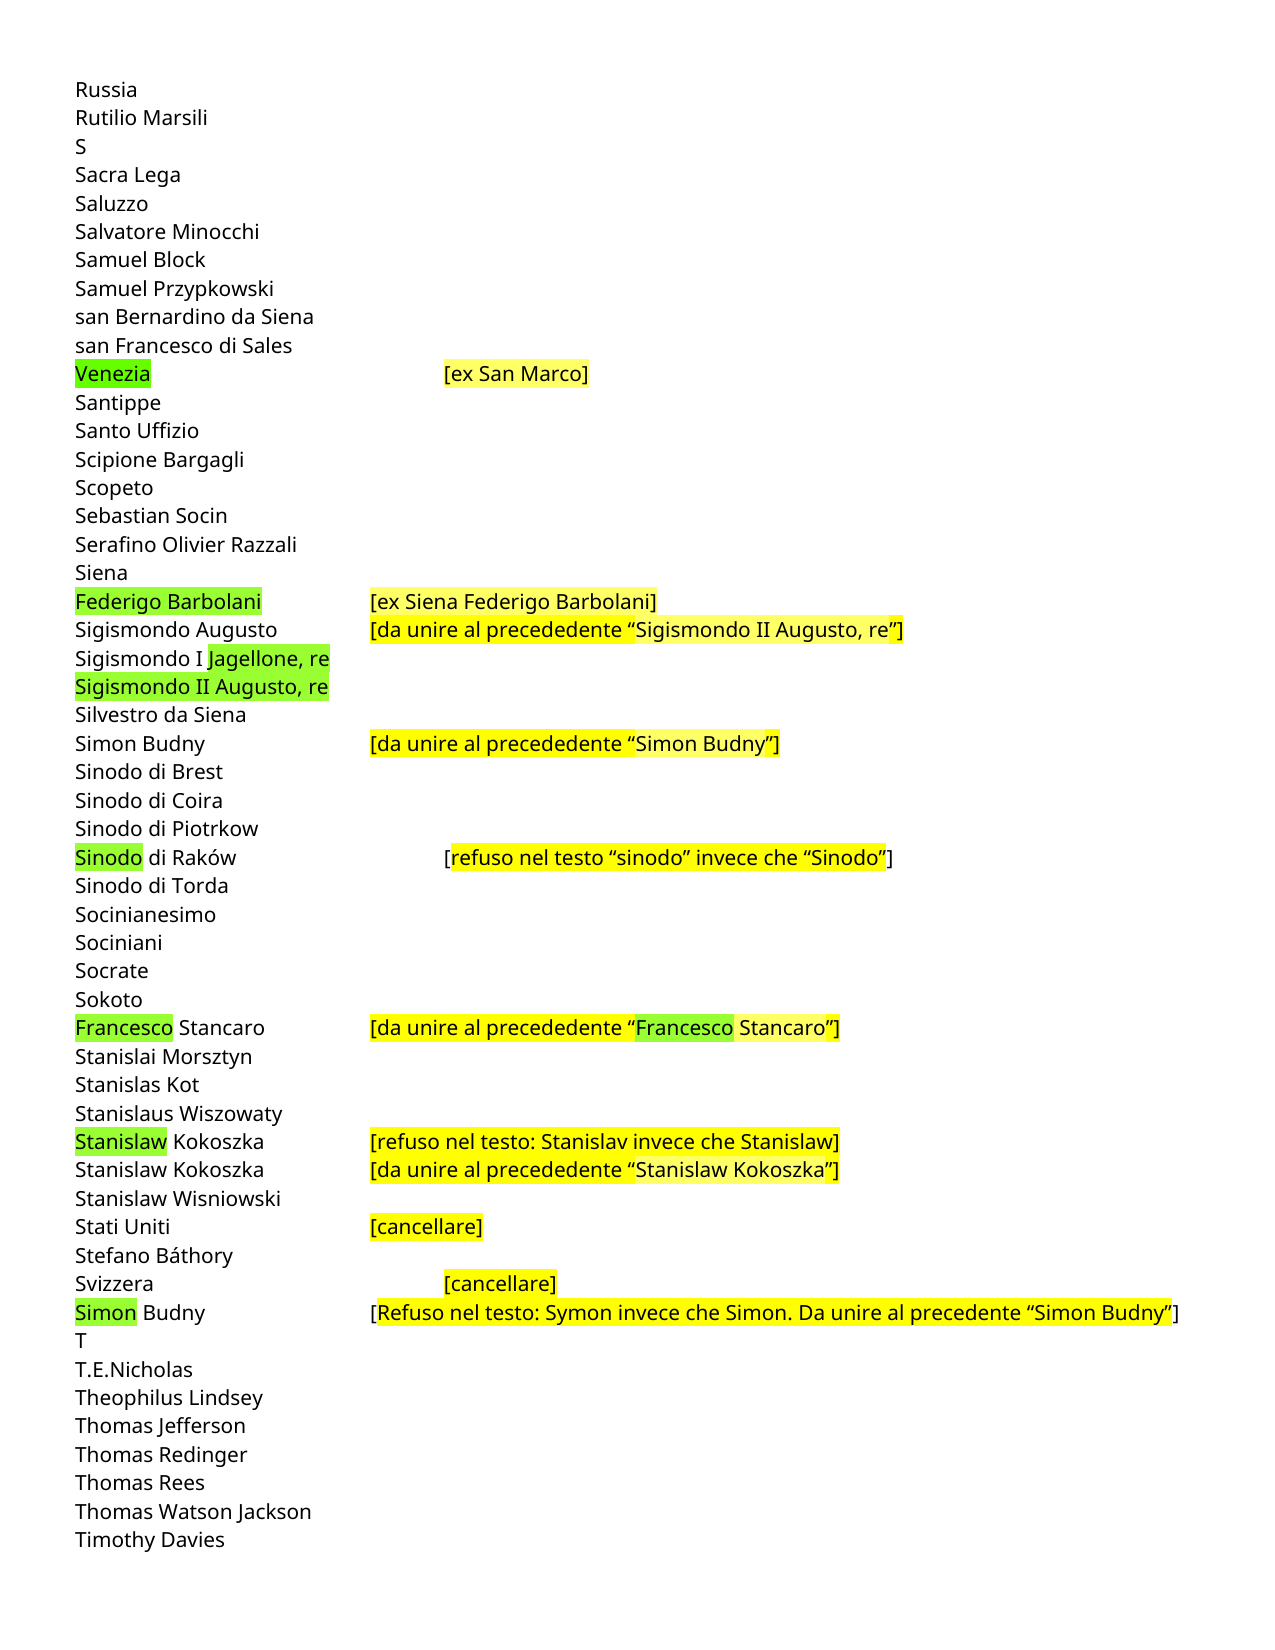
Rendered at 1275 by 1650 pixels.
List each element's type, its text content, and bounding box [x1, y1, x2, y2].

text san Bernardino da Siena [75, 302, 1200, 331]
text Santo Uffizio [75, 416, 1200, 445]
text Theophilus Lindsey [75, 1383, 1200, 1412]
text Sebastian Socin [75, 502, 1200, 530]
text Saluzzo [75, 189, 1200, 217]
text Silvestro da Siena [75, 701, 1200, 729]
text Timothy Davies [75, 1525, 1200, 1554]
text Stanislas Kot [75, 1070, 1200, 1099]
text Socinianesimo [75, 900, 1200, 928]
text Stefano Báthory [75, 1241, 1200, 1269]
text Venezia [ex San Marco] [75, 359, 1200, 388]
text Francesco Stancaro [da unire al precededente “Francesco Stancaro”] [75, 1013, 1200, 1042]
text S [75, 132, 1200, 160]
text Sigismondo I Jagellone, re [75, 644, 1200, 672]
text Simon Budny [da unire al precededente “Simon Budny”] [75, 729, 1200, 757]
text Sociniani [75, 928, 1200, 957]
text Sigismondo II Augusto, re [75, 672, 1200, 701]
text Russia [75, 75, 1200, 103]
text Stanislaw Wisniowski [75, 1184, 1200, 1212]
text T.E.Nicholas [75, 1355, 1200, 1383]
text Stanislaus Wiszowaty [75, 1099, 1200, 1127]
text Stanislaw Kokoszka [da unire al precededente “Stanislaw Kokoszka”] [75, 1156, 1200, 1184]
text Salvatore Minocchi [75, 217, 1200, 246]
text Stanislaw Kokoszka [refuso nel testo: Stanislav invece che Stanislaw] [75, 1127, 1200, 1156]
text Sigismondo Augusto [da unire al precededente “Sigismondo II Augusto, re”] [75, 615, 1200, 644]
text Simon Budny [Refuso nel testo: Symon invece che Simon. Da unire al precedente “Simon Budny”] [75, 1298, 1200, 1326]
text Serafino Olivier Razzali [75, 530, 1200, 558]
text Samuel Przypkowski [75, 274, 1200, 302]
text Thomas Jefferson [75, 1412, 1200, 1440]
text Samuel Block [75, 246, 1200, 274]
text Sinodo di Brest [75, 757, 1200, 786]
text T [75, 1326, 1200, 1355]
text Sinodo di Torda [75, 871, 1200, 900]
text Scopeto [75, 473, 1200, 502]
text Thomas Redinger [75, 1440, 1200, 1468]
text Rutilio Marsili [75, 103, 1200, 132]
text Stati Uniti [cancellare] [75, 1212, 1200, 1241]
text Federigo Barbolani [ex Siena Federigo Barbolani] [75, 587, 1200, 615]
text Stanislai Morsztyn [75, 1042, 1200, 1070]
text Scipione Bargagli [75, 445, 1200, 473]
text Socrate [75, 957, 1200, 985]
text Siena [75, 558, 1200, 587]
text Thomas Watson Jackson [75, 1497, 1200, 1525]
text san Francesco di Sales [75, 331, 1200, 359]
text Sinodo di Piotrkow [75, 814, 1200, 843]
text Sinodo di Coira [75, 786, 1200, 814]
text Svizzera [cancellare] [75, 1269, 1200, 1298]
text Sokoto [75, 985, 1200, 1013]
text Santippe [75, 388, 1200, 416]
text Sinodo di Raków [refuso nel testo “sinodo” invece che “Sinodo”] [75, 843, 1200, 871]
text Sacra Lega [75, 160, 1200, 189]
text Thomas Rees [75, 1468, 1200, 1497]
